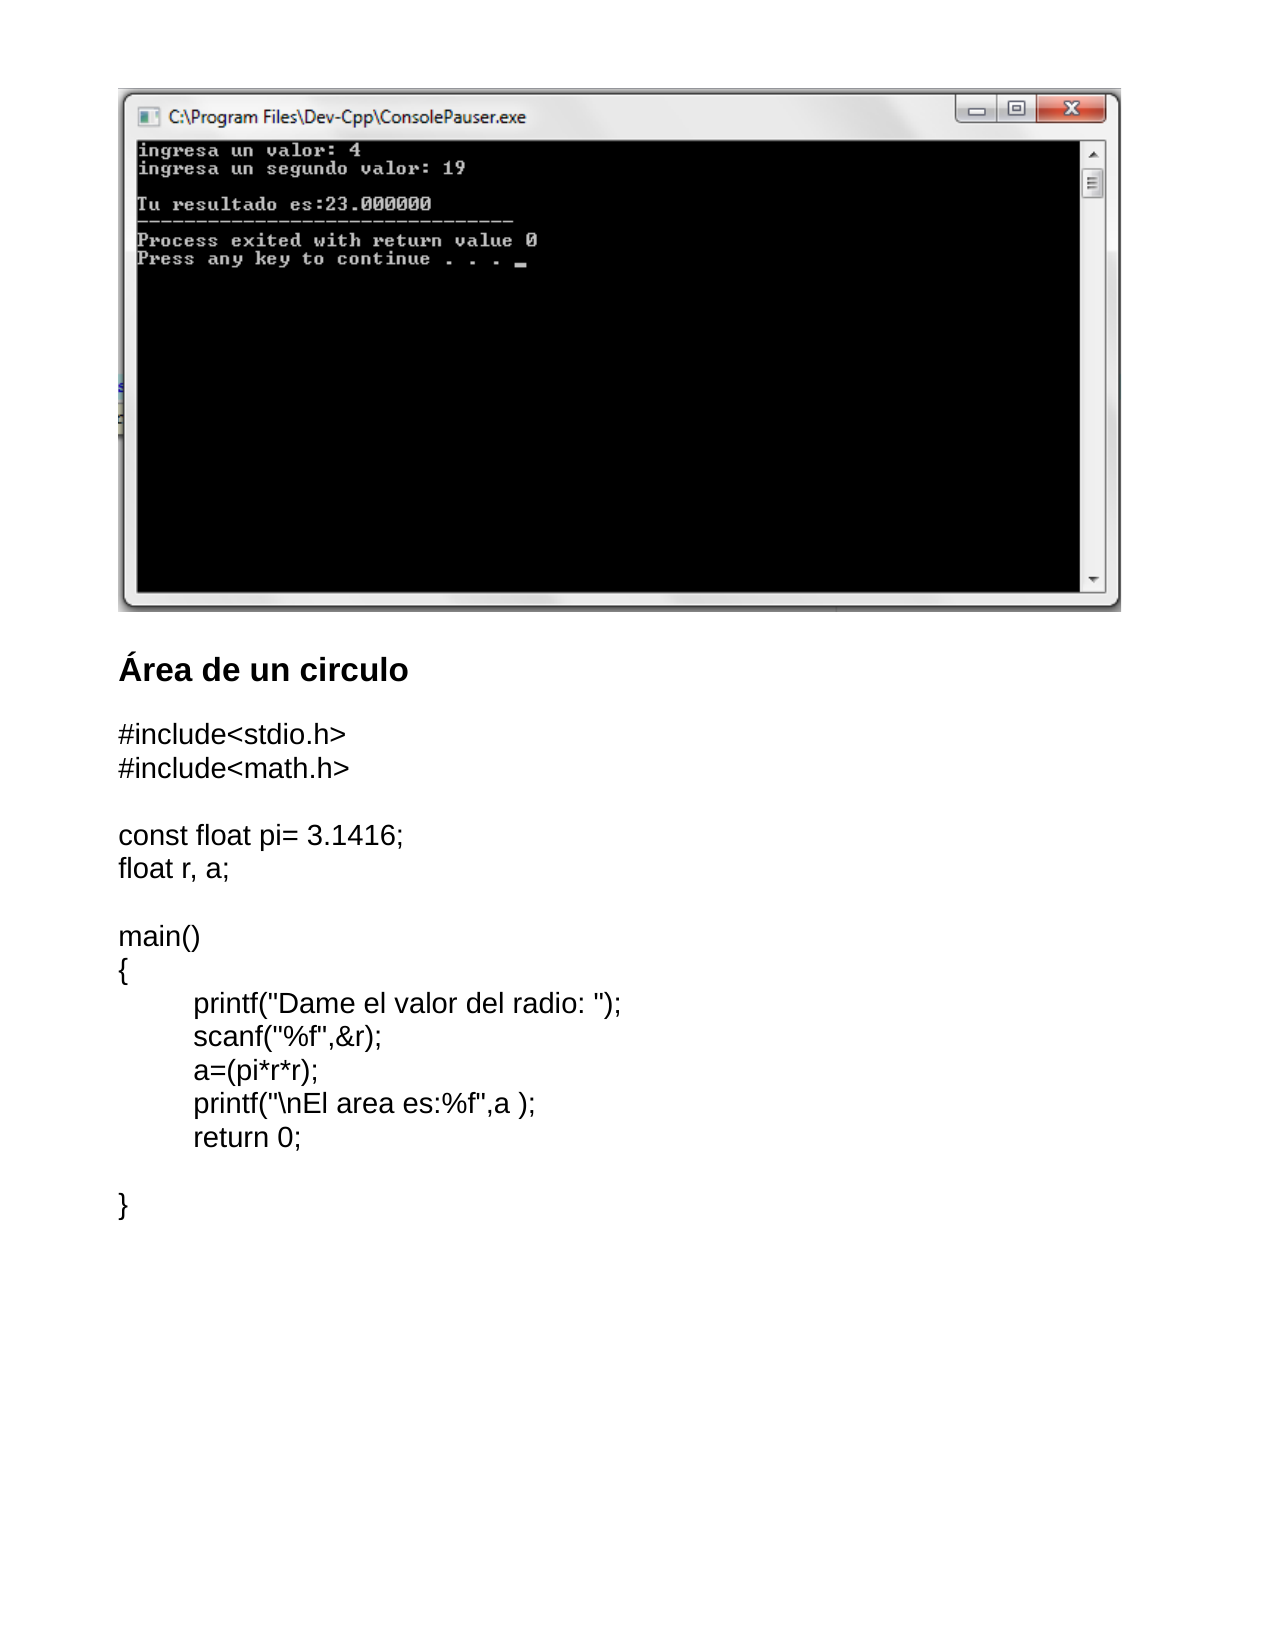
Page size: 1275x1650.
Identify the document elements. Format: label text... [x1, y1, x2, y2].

text printf("Dame el valor del radio: "); [118, 986, 1152, 1019]
text } [118, 1187, 1152, 1220]
text #include<stdio.h> [118, 717, 1152, 751]
text const float pi= 3.1416; [118, 818, 1152, 851]
text #include<math.h> [118, 751, 1152, 784]
text main() [118, 918, 1152, 952]
text float r, a; [118, 851, 1152, 885]
text a=(pi*r*r); [118, 1053, 1152, 1086]
text Área de un circulo [118, 650, 1152, 688]
text return 0; [118, 1120, 1152, 1153]
text { [118, 952, 1152, 986]
text scanf("%f",&r); [118, 1019, 1152, 1053]
text printf("\nEl area es:%f",a ); [118, 1086, 1152, 1120]
